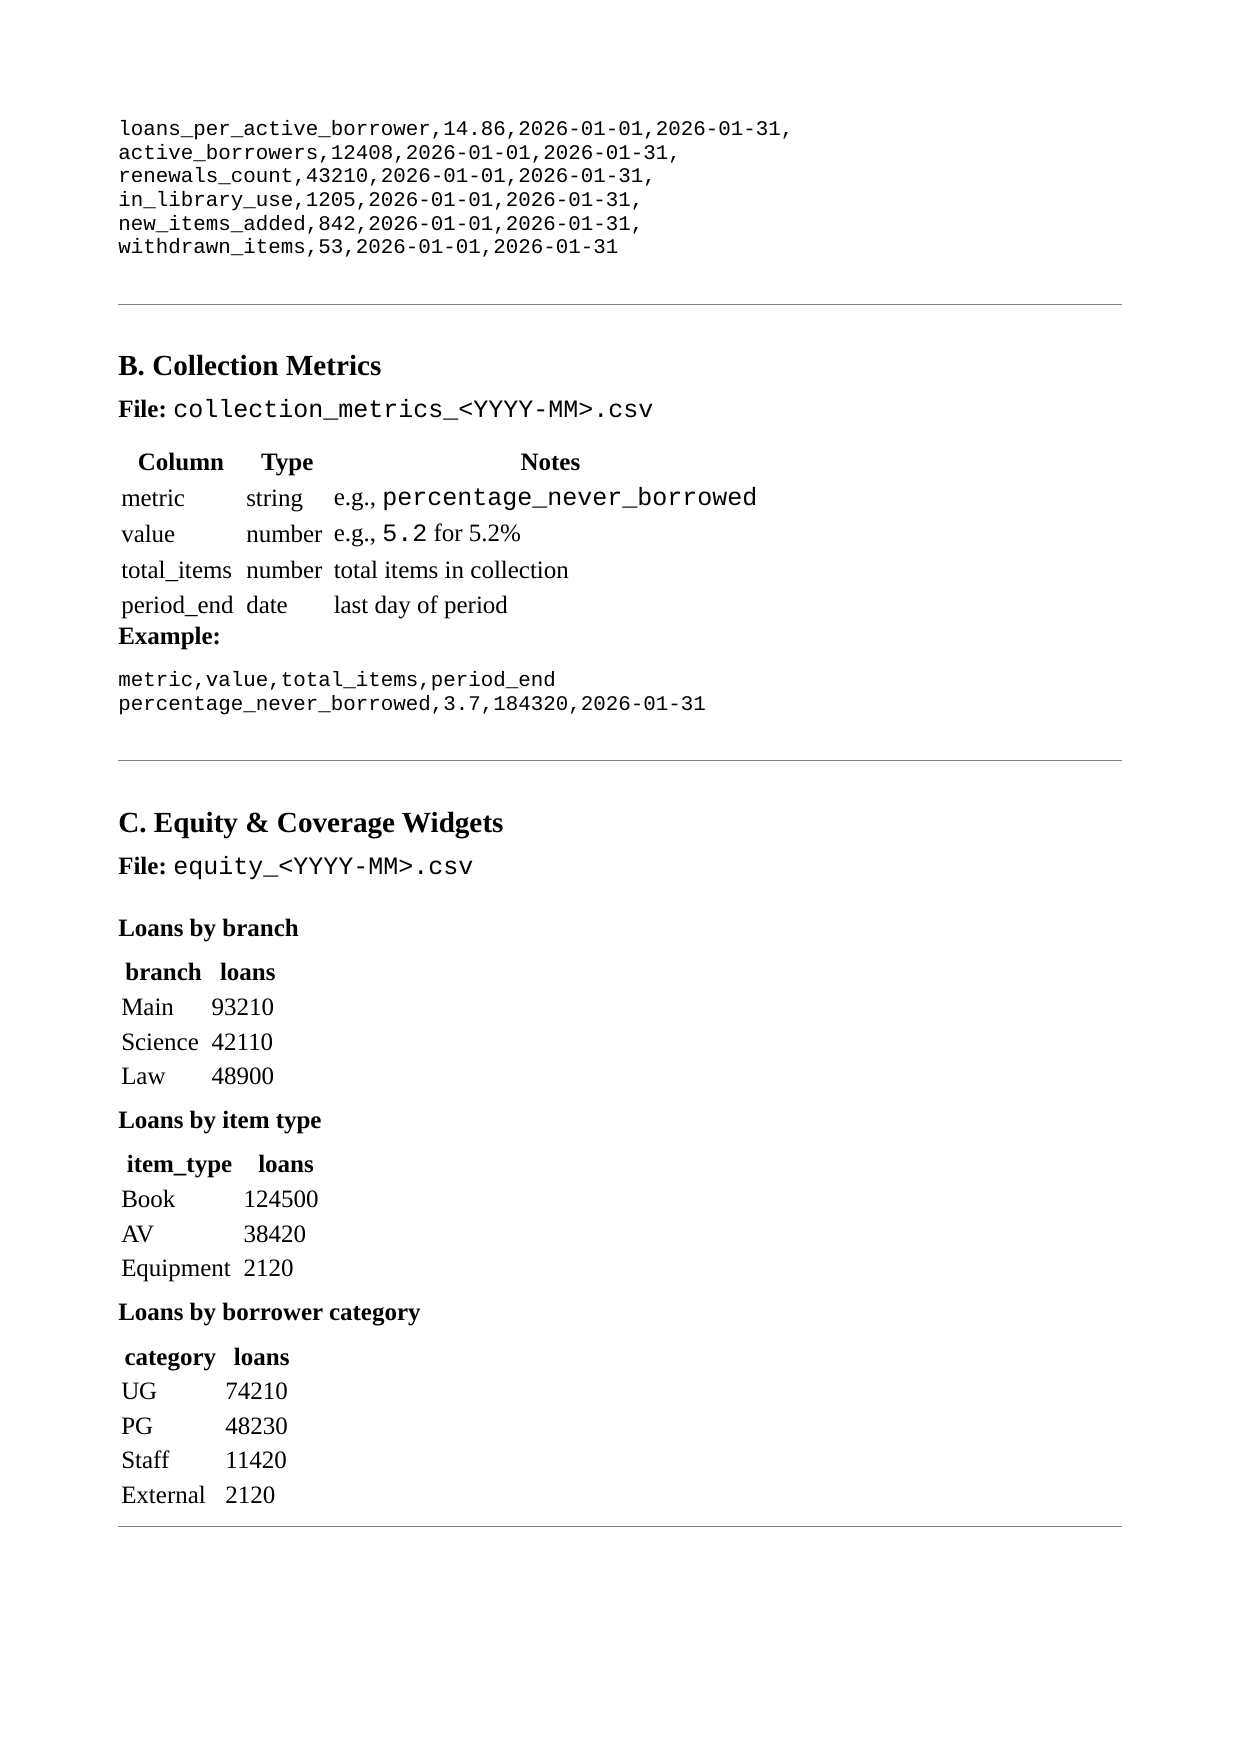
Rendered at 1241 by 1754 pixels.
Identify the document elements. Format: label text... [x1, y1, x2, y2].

text in_library_use,1205,2026-01-01,2026-01-31, [118, 189, 1122, 213]
table_header Notes [331, 444, 770, 479]
subtitle Loans by branch [118, 913, 1122, 942]
table_cell 124500 [240, 1181, 331, 1216]
table_cell Main [118, 989, 208, 1024]
table_cell External [118, 1477, 222, 1512]
table_cell 48230 [222, 1408, 301, 1442]
table_cell Equipment [118, 1250, 240, 1285]
subtitle Loans by item type [118, 1105, 1122, 1134]
subtitle B. Collection Metrics [118, 348, 1122, 382]
table_cell total_items [118, 552, 243, 587]
text File: collection_metrics_<YYYY-MM>.csv [118, 394, 1122, 425]
table_cell Law [118, 1058, 208, 1093]
table_header loans [222, 1339, 301, 1373]
text Example: [118, 621, 1122, 650]
table_cell 2120 [222, 1477, 301, 1512]
table_cell 74210 [222, 1373, 301, 1408]
table_cell date [243, 587, 331, 621]
table_cell value [118, 516, 243, 552]
text withdrawn_items,53,2026-01-01,2026-01-31 [118, 236, 1122, 260]
table_cell AV [118, 1216, 240, 1250]
table_cell number [243, 552, 331, 587]
table_cell 2120 [240, 1250, 331, 1285]
text File: equity_<YYYY-MM>.csv [118, 851, 1122, 882]
table_cell Book [118, 1181, 240, 1216]
table_cell number [243, 516, 331, 552]
table_cell 11420 [222, 1443, 301, 1477]
text percentage_never_borrowed,3.7,184320,2026-01-31 [118, 693, 1122, 716]
table_header category [118, 1339, 222, 1373]
table_cell e.g., percentage_never_borrowed [331, 479, 770, 516]
table_cell 93210 [209, 989, 287, 1024]
table_header Column [118, 444, 243, 479]
table_cell total items in collection [331, 552, 770, 587]
table_cell 48900 [209, 1058, 287, 1093]
table_header loans [209, 955, 287, 989]
table_cell PG [118, 1408, 222, 1442]
table_cell 38420 [240, 1216, 331, 1250]
text metric,value,total_items,period_end [118, 669, 1122, 693]
table_header Type [243, 444, 331, 479]
table_cell Staff [118, 1443, 222, 1477]
text active_borrowers,12408,2026-01-01,2026-01-31, [118, 142, 1122, 165]
table_cell e.g., 5.2 for 5.2% [331, 516, 770, 552]
table_cell last day of period [331, 587, 770, 621]
table_header loans [240, 1147, 331, 1181]
table_header branch [118, 955, 208, 989]
text new_items_added,842,2026-01-01,2026-01-31, [118, 213, 1122, 236]
subtitle Loans by borrower category [118, 1297, 1122, 1326]
table_cell UG [118, 1373, 222, 1408]
table_cell period_end [118, 587, 243, 621]
text loans_per_active_borrower,14.86,2026-01-01,2026-01-31, [118, 118, 1122, 142]
text renewals_count,43210,2026-01-01,2026-01-31, [118, 165, 1122, 189]
subtitle C. Equity & Coverage Widgets [118, 805, 1122, 838]
table_cell metric [118, 479, 243, 516]
table_header item_type [118, 1147, 240, 1181]
table_cell string [243, 479, 331, 516]
table_cell Science [118, 1024, 208, 1058]
table_cell 42110 [209, 1024, 287, 1058]
